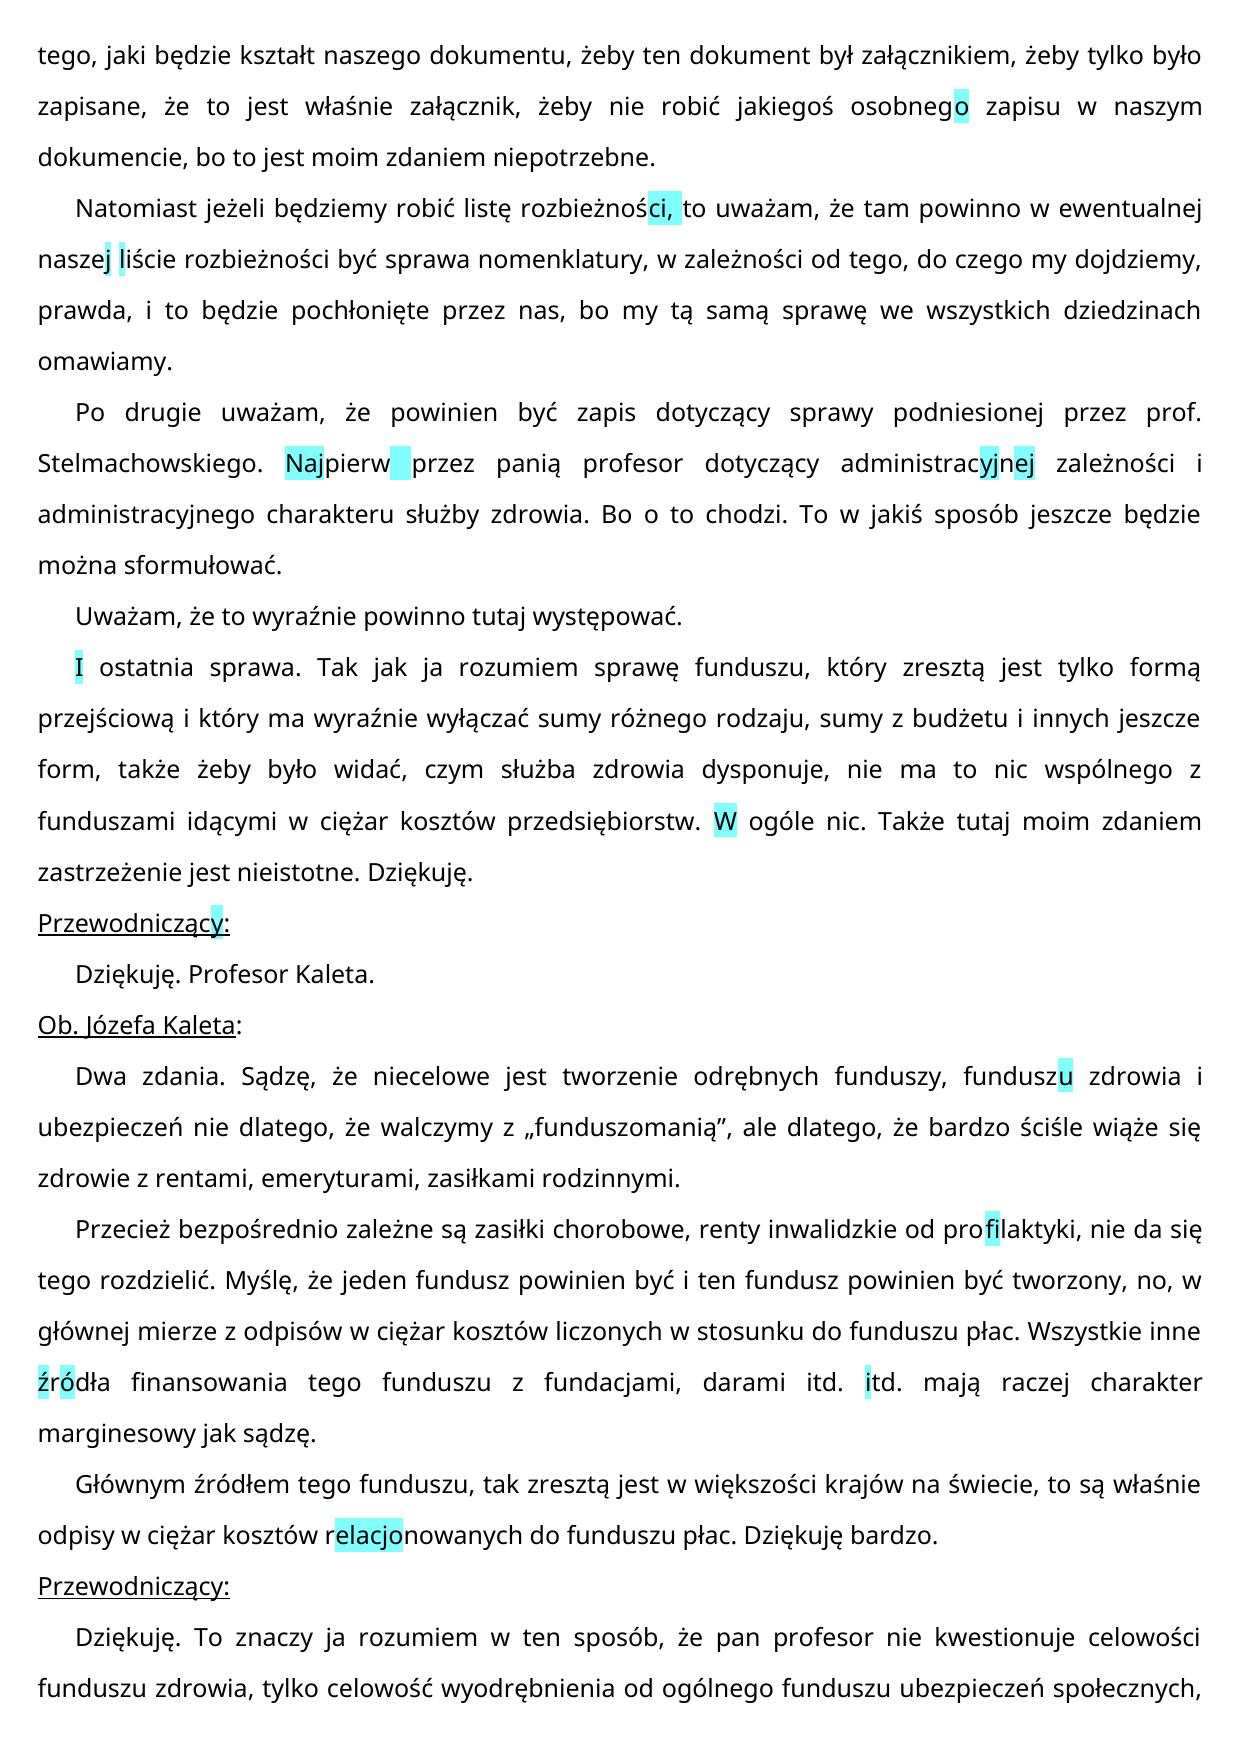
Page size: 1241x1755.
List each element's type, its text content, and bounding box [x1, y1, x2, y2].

text I ostatnia sprawa. Tak jak ja rozumiem sprawę funduszu, który zresztą jest tylko formą przejściową i który ma wyraźnie wyłączać sumy różnego rodzaju, sumy z budżetu i innych jeszcze form, także żeby było widać, czym służba zdrowia dysponuje, nie ma to nic wspólnego z funduszami idącymi w ciężar kosztów przedsiębiorstw. W ogóle nic. Także tutaj moim zdaniem zastrzeżenie jest nieistotne. Dziękuję. [37, 650, 1203, 888]
text Uważam, że to wyraźnie powinno tutaj występować. [37, 599, 1203, 633]
text Przewodniczący: [37, 1569, 1203, 1603]
text Natomiast jeżeli będziemy robić listę rozbieżności, to uważam, że tam powinno w ewentualnej naszej liście rozbieżności być sprawa nomenklatury, w zależności od tego, do czego my dojdziemy, prawda, i to będzie pochłonięte przez nas, bo my tą samą sprawę we wszystkich dziedzinach omawiamy. [37, 191, 1203, 378]
text Po drugie uważam, że powinien być zapis dotyczący sprawy podniesionej przez prof. Stelmachowskiego. Najpierw przez panią profesor dotyczący administracyjnej zależności i administracyjnego charakteru służby zdrowia. Bo o to chodzi. To w jakiś sposób jeszcze będzie można sformułować. [37, 395, 1203, 582]
text Ob. Józefa Kaleta: [37, 1007, 1203, 1041]
text Dziękuję. Profesor Kaleta. [37, 956, 1203, 990]
text Dwa zdania. Sądzę, że niecelowe jest tworzenie odrębnych funduszy, funduszu zdrowia i ubezpieczeń nie dlatego, że walczymy z „funduszomanią”, ale dlatego, że bardzo ściśle wiąże się zdrowie z rentami, emeryturami, zasiłkami rodzinnymi. [37, 1058, 1203, 1194]
text Głównym źródłem tego funduszu, tak zresztą jest w większości krajów na świecie, to są właśnie odpisy w ciężar kosztów relacjonowanych do funduszu płac. Dziękuję bardzo. [37, 1467, 1203, 1552]
text Dziękuję. To znaczy ja rozumiem w ten sposób, że pan profesor nie kwestionuje celowości funduszu zdrowia, tylko celowość wyodrębnienia od ogólnego funduszu ubezpieczeń społecznych, [37, 1620, 1203, 1705]
text Przewodniczący: [37, 905, 1203, 939]
text tego, jaki będzie kształt naszego dokumentu, żeby ten dokument był załącznikiem, żeby tylko było zapisane, że to jest właśnie załącznik, żeby nie robić jakiegoś osobnego zapisu w naszym dokumencie, bo to jest moim zdaniem niepotrzebne. [37, 37, 1203, 174]
text Przecież bezpośrednio zależne są zasiłki chorobowe, renty inwalidzkie od profilaktyki, nie da się tego rozdzielić. Myślę, że jeden fundusz powinien być i ten fundusz powinien być tworzony, no, w głównej mierze z odpisów w ciężar kosztów liczonych w stosunku do funduszu płac. Wszystkie inne źródła finansowania tego funduszu z fundacjami, darami itd. itd. mają raczej charakter marginesowy jak sądzę. [37, 1211, 1203, 1450]
